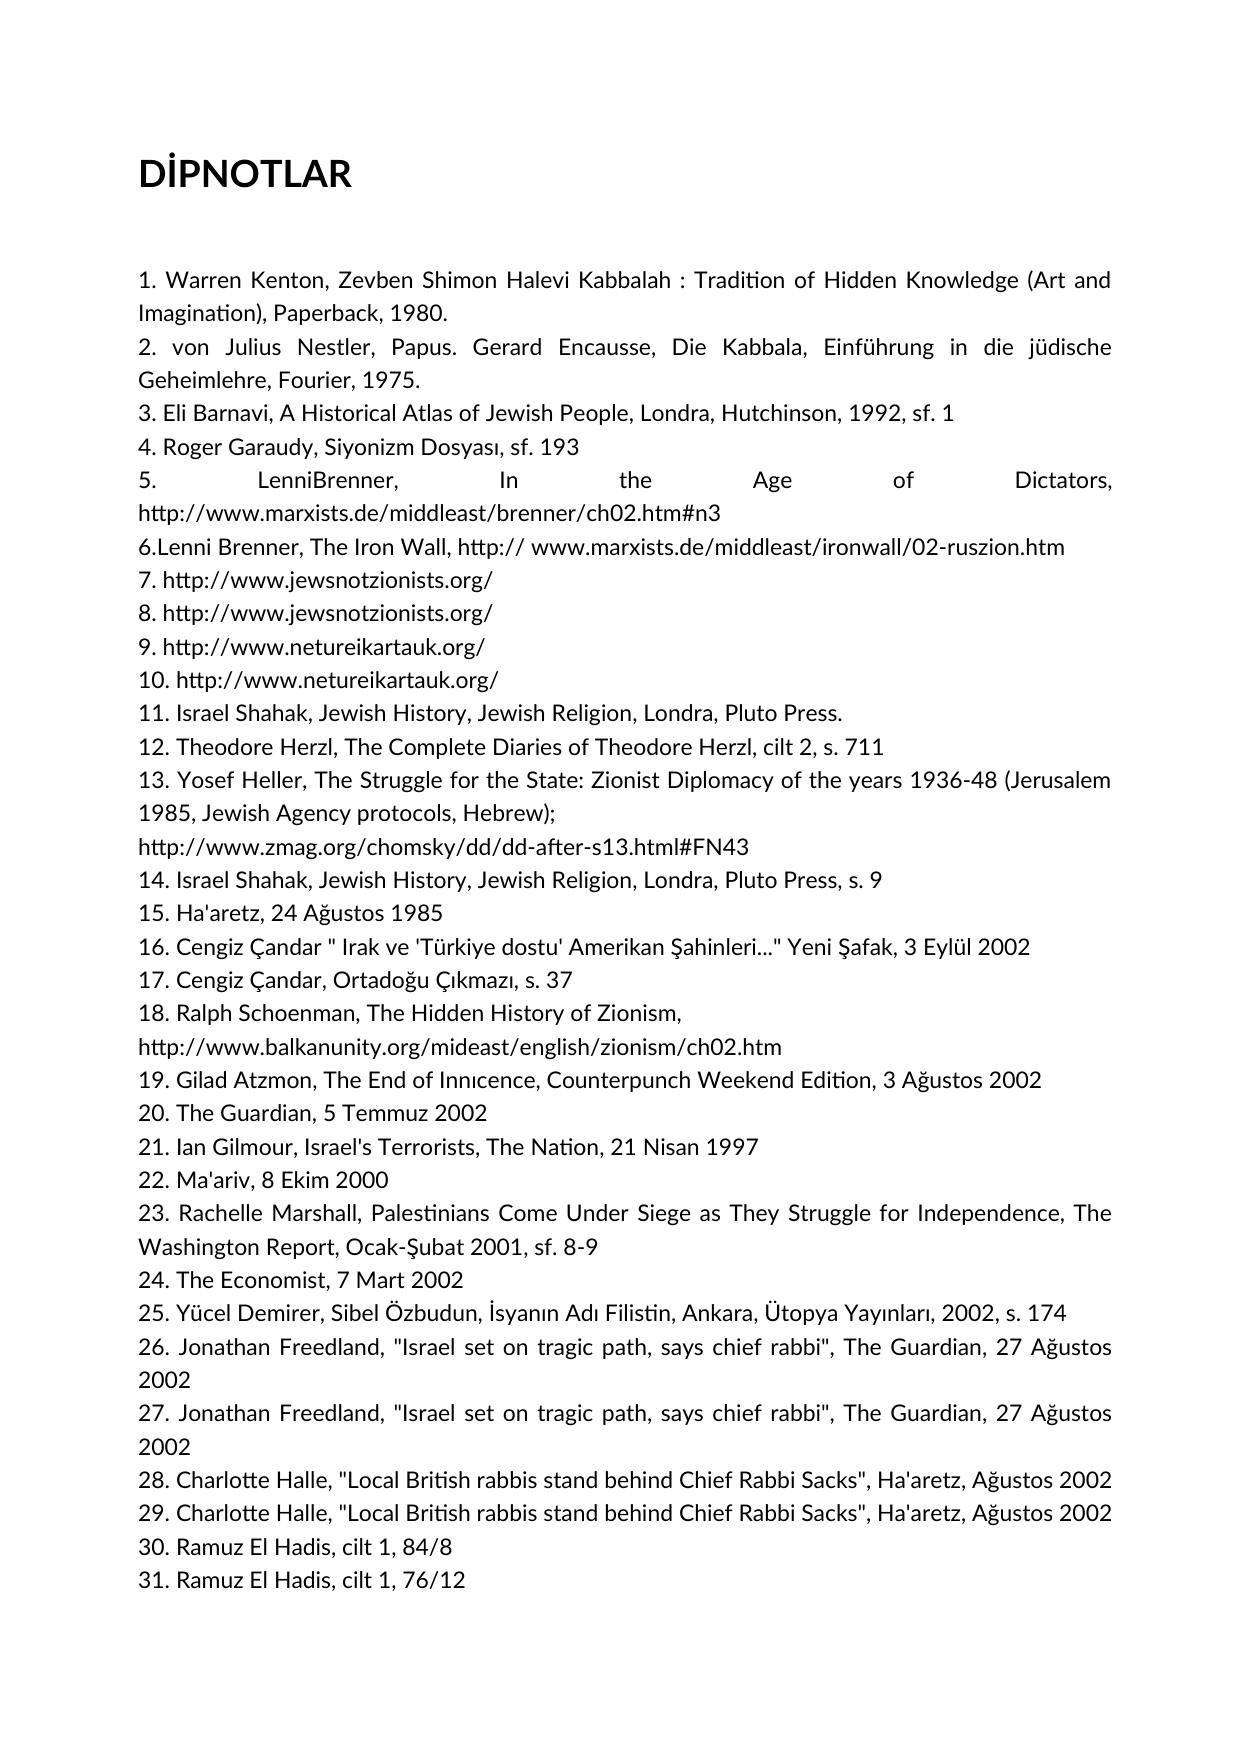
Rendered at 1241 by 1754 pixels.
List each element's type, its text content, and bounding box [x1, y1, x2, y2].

text 11. Israel Shahak, Jewish History, Jewish Religion, Londra, Pluto Press. [138, 695, 1113, 728]
text 6.Lenni Brenner, The Iron Wall, http:// www.marxists.de/middleast/ironwall/02-ruszion.htm [138, 528, 1113, 562]
text 4. Roger Garaudy, Siyonizm Dosyası, sf. 193 [138, 428, 1113, 462]
text 30. Ramuz El Hadis, cilt 1, 84/8 [138, 1528, 1113, 1562]
text http://www.balkanunity.org/mideast/english/zionism/ch02.htm [138, 1028, 1113, 1062]
text 18. Ralph Schoenman, The Hidden History of Zionism, [138, 995, 1113, 1028]
text 9. http://www.netureikartauk.org/ [138, 628, 1113, 662]
text 19. Gilad Atzmon, The End of Innıcence, Counterpunch Weekend Edition, 3 Ağustos 2002 [138, 1062, 1113, 1095]
text 15. Ha'aretz, 24 Ağustos 1985 [138, 895, 1113, 928]
text 26. Jonathan Freedland, "Israel set on tragic path, says chief rabbi", The Guardian, 27 Ağustos 2002 [138, 1328, 1113, 1395]
text 12. Theodore Herzl, The Complete Diaries of Theodore Herzl, cilt 2, s. 711 [138, 728, 1113, 762]
text 5. LenniBrenner, In the Age of Dictators, http://www.marxists.de/middleast/brenner/ch02.htm#n3 [138, 462, 1113, 528]
text 29. Charlotte Halle, "Local British rabbis stand behind Chief Rabbi Sacks", Ha'aretz, Ağustos 2002 [138, 1495, 1113, 1528]
text 31. Ramuz El Hadis, cilt 1, 76/12 [138, 1562, 1113, 1595]
text 22. Ma'ariv, 8 Ekim 2000 [138, 1162, 1113, 1195]
text http://www.zmag.org/chomsky/dd/dd-after-s13.html#FN43 [138, 828, 1113, 862]
text 13. Yosef Heller, The Struggle for the State: Zionist Diplomacy of the years 1936-48 (Jerusalem 1985, Jewish Agency protocols, Hebrew); [138, 762, 1113, 828]
text 28. Charlotte Halle, "Local British rabbis stand behind Chief Rabbi Sacks", Ha'aretz, Ağustos 2002 [138, 1462, 1113, 1495]
text 7. http://www.jewsnotzionists.org/ [138, 562, 1113, 595]
text 17. Cengiz Çandar, Ortadoğu Çıkmazı, s. 37 [138, 962, 1113, 995]
text 10. http://www.netureikartauk.org/ [138, 662, 1113, 695]
text 16. Cengiz Çandar " Irak ve 'Türkiye dostu' Amerikan Şahinleri..." Yeni Şafak, 3 Eylül 2002 [138, 928, 1113, 962]
text DİPNOTLAR [138, 150, 1113, 195]
text 14. Israel Shahak, Jewish History, Jewish Religion, Londra, Pluto Press, s. 9 [138, 862, 1113, 895]
text 21. Ian Gilmour, Israel's Terrorists, The Nation, 21 Nisan 1997 [138, 1128, 1113, 1162]
text 24. The Economist, 7 Mart 2002 [138, 1262, 1113, 1295]
text 8. http://www.jewsnotzionists.org/ [138, 595, 1113, 628]
text 3. Eli Barnavi, A Historical Atlas of Jewish People, Londra, Hutchinson, 1992, sf. 1 [138, 395, 1113, 428]
text 23. Rachelle Marshall, Palestinians Come Under Siege as They Struggle for Independence, The Washington Report, Ocak-Şubat 2001, sf. 8-9 [138, 1195, 1113, 1262]
text 27. Jonathan Freedland, "Israel set on tragic path, says chief rabbi", The Guardian, 27 Ağustos 2002 [138, 1395, 1113, 1462]
text 2. von Julius Nestler, Papus. Gerard Encausse, Die Kabbala, Einführung in die jüdische Geheimlehre, Fourier, 1975. [138, 328, 1113, 395]
text 20. The Guardian, 5 Temmuz 2002 [138, 1095, 1113, 1128]
text 1. Warren Kenton, Zevben Shimon Halevi Kabbalah : Tradition of Hidden Knowledge (Art and Imagination), Paperback, 1980. [138, 262, 1113, 328]
text 25. Yücel Demirer, Sibel Özbudun, İsyanın Adı Filistin, Ankara, Ütopya Yayınları, 2002, s. 174 [138, 1295, 1113, 1328]
